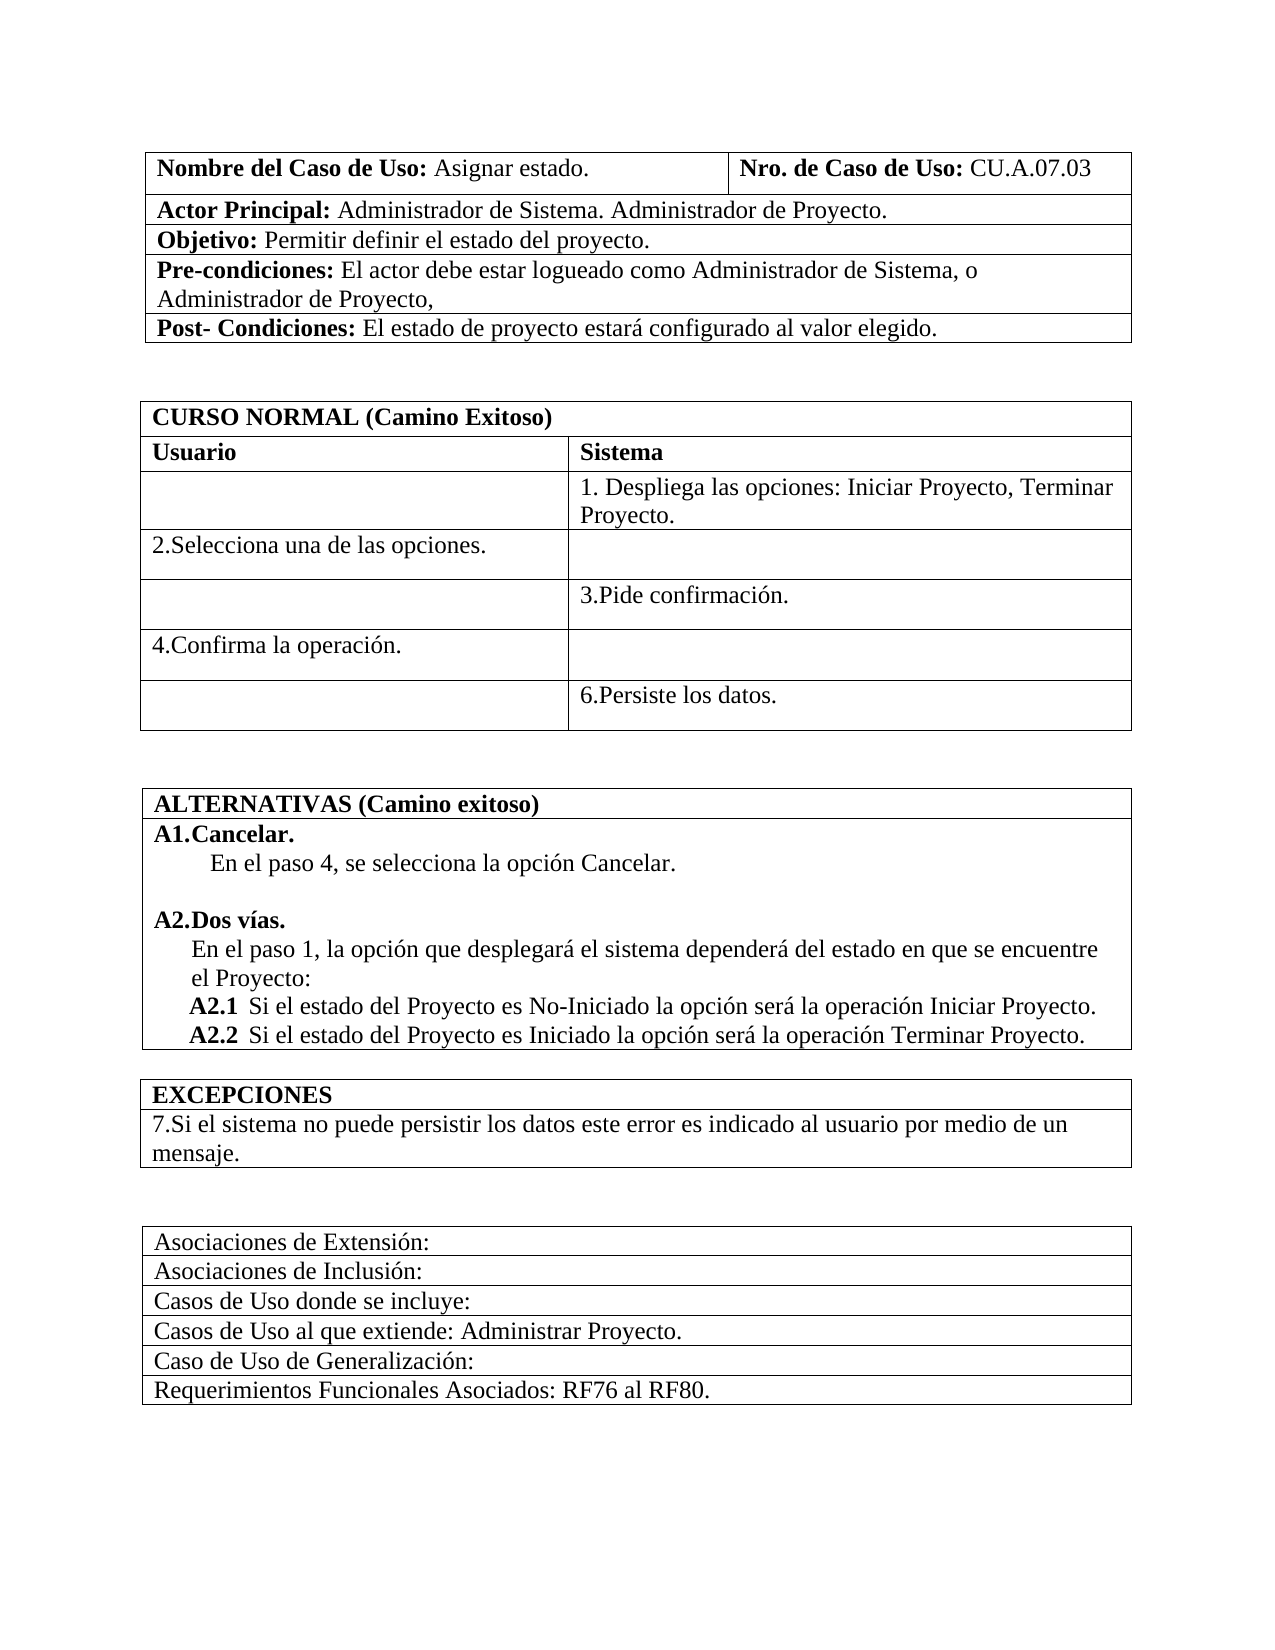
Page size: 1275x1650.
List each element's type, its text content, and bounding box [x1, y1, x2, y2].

table_cell Usuario [141, 437, 568, 471]
table_cell 6.Persiste los datos. [569, 681, 1131, 729]
table_cell Asociaciones de Inclusión: [143, 1256, 1131, 1285]
table_cell 3.Pide confirmación. [569, 580, 1131, 629]
table_header EXCEPCIONES [141, 1080, 1131, 1108]
table_header Nombre del Caso de Uso: Asignar estado. [146, 153, 728, 194]
table_cell [569, 530, 1131, 579]
table_cell 7.Si el sistema no puede persistir los datos este error es indicado al usuario por medio de un mensaje. [141, 1110, 1131, 1167]
table_cell [141, 472, 568, 529]
table_cell Casos de Uso al que extiende: Administrar Proyecto. [143, 1316, 1131, 1345]
table_header ALTERNATIVAS (Camino exitoso) [143, 789, 1131, 818]
table_cell Post- Condiciones: El estado de proyecto estará configurado al valor elegido. [146, 314, 1131, 342]
table_cell Sistema [569, 437, 1131, 471]
table_cell 4.Confirma la operación. [141, 630, 568, 679]
table_cell Actor Principal: Administrador de Sistema. Administrador de Proyecto. [146, 195, 1131, 224]
table_cell Objetivo: Permitir definir el estado del proyecto. [146, 225, 1131, 254]
table_cell Caso de Uso de Generalización: [143, 1346, 1131, 1374]
table_header Asociaciones de Extensión: [143, 1227, 1131, 1255]
table_cell 1. Despliega las opciones: Iniciar Proyecto, Terminar Proyecto. [569, 472, 1131, 529]
table_header Nro. de Caso de Uso: CU.A.07.03 [729, 153, 1131, 194]
table_cell Casos de Uso donde se incluye: [143, 1286, 1131, 1315]
table_cell Pre-condiciones: El actor debe estar logueado como Administrador de Sistema, o Administrador de Proyecto, [146, 255, 1131, 312]
table_header CURSO NORMAL (Camino Exitoso) [141, 402, 1131, 436]
table_cell Cancelar. En el paso 4, se selecciona la opción Cancelar. Dos vías. En el paso 1, la opción que desplegará el sistema dependerá del estado en que se encuentre el Proyecto: Si el estado del Proyecto es No-Iniciado la opción será la operación Iniciar Proyecto. Si el estado del Proyecto es Iniciado la opción será la operación Terminar Proyecto. [143, 819, 1131, 1049]
table_cell [569, 630, 1131, 679]
table_cell 2.Selecciona una de las opciones. [141, 530, 568, 579]
table_cell [141, 681, 568, 729]
table_cell Requerimientos Funcionales Asociados: RF76 al RF80. [143, 1376, 1131, 1404]
table_cell [141, 580, 568, 629]
